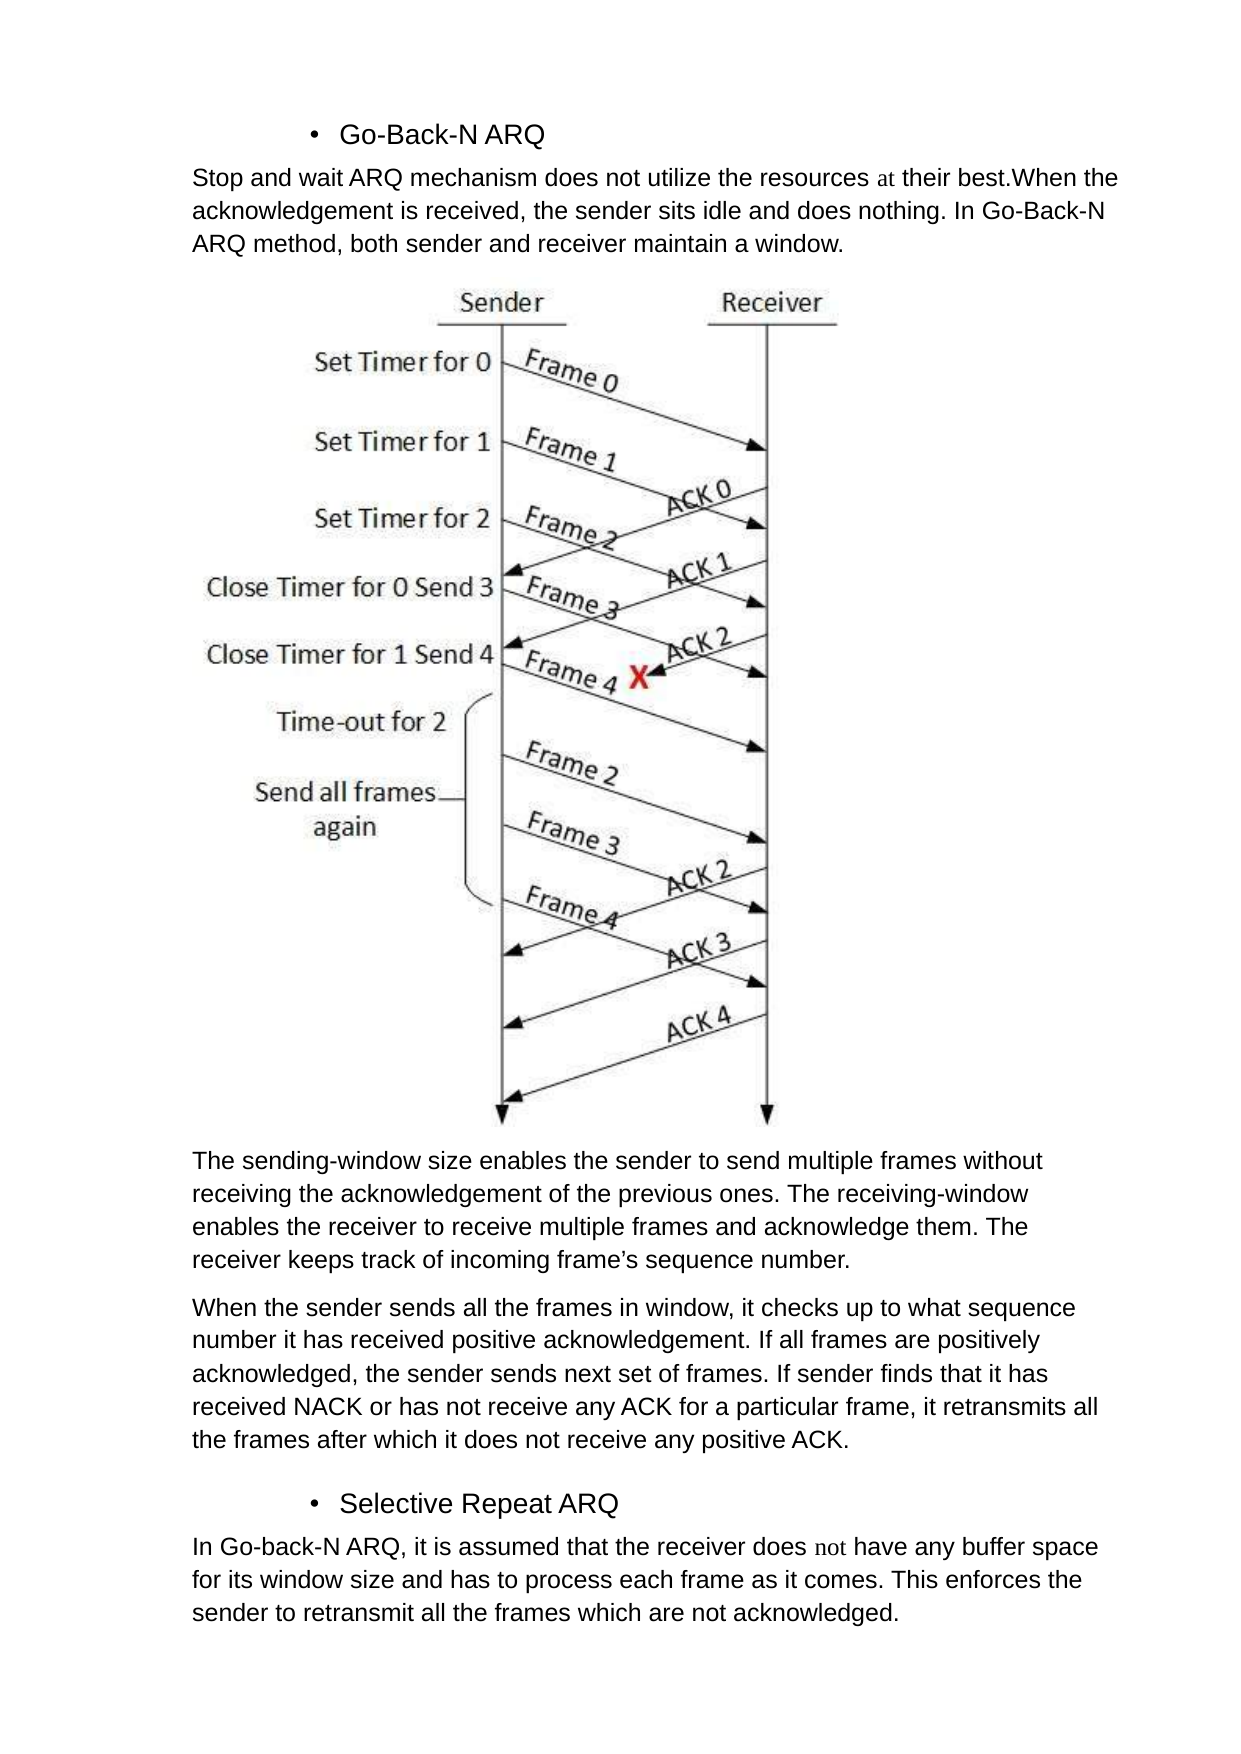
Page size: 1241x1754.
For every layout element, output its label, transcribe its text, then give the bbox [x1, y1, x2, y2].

subtitle Go-Back-N ARQ [309, 118, 1122, 151]
picture [191, 277, 839, 1127]
subtitle Selective Repeat ARQ [309, 1487, 1122, 1519]
list The sending-window size enables the sender to send multiple frames without receiving the acknowledgement of the previous ones. The receiving-window enables the receiver to receive multiple frames and acknowledge them. The receiver keeps track of incoming frame’s sequence number. [118, 1146, 1122, 1274]
list When the sender sends all the frames in window, it checks up to what sequence number it has received positive acknowledgement. If all frames are positively acknowledged, the sender sends next set of frames. If sender finds that it has received NACK or has not receive any ACK for a particular frame, it retransmits all the frames after which it does not receive any positive ACK. [118, 1292, 1122, 1453]
list Stop and wait ARQ mechanism does not utilize the resources at their best.When the acknowledgement is received, the sender sits idle and does nothing. In Go-Back-N ARQ method, both sender and receiver maintain a window. [118, 163, 1122, 258]
list In Go-back-N ARQ, it is assumed that the receiver does not have any buffer space for its window size and has to process each frame as it comes. This enforces the sender to retransmit all the frames which are not acknowledged. [118, 1532, 1122, 1627]
